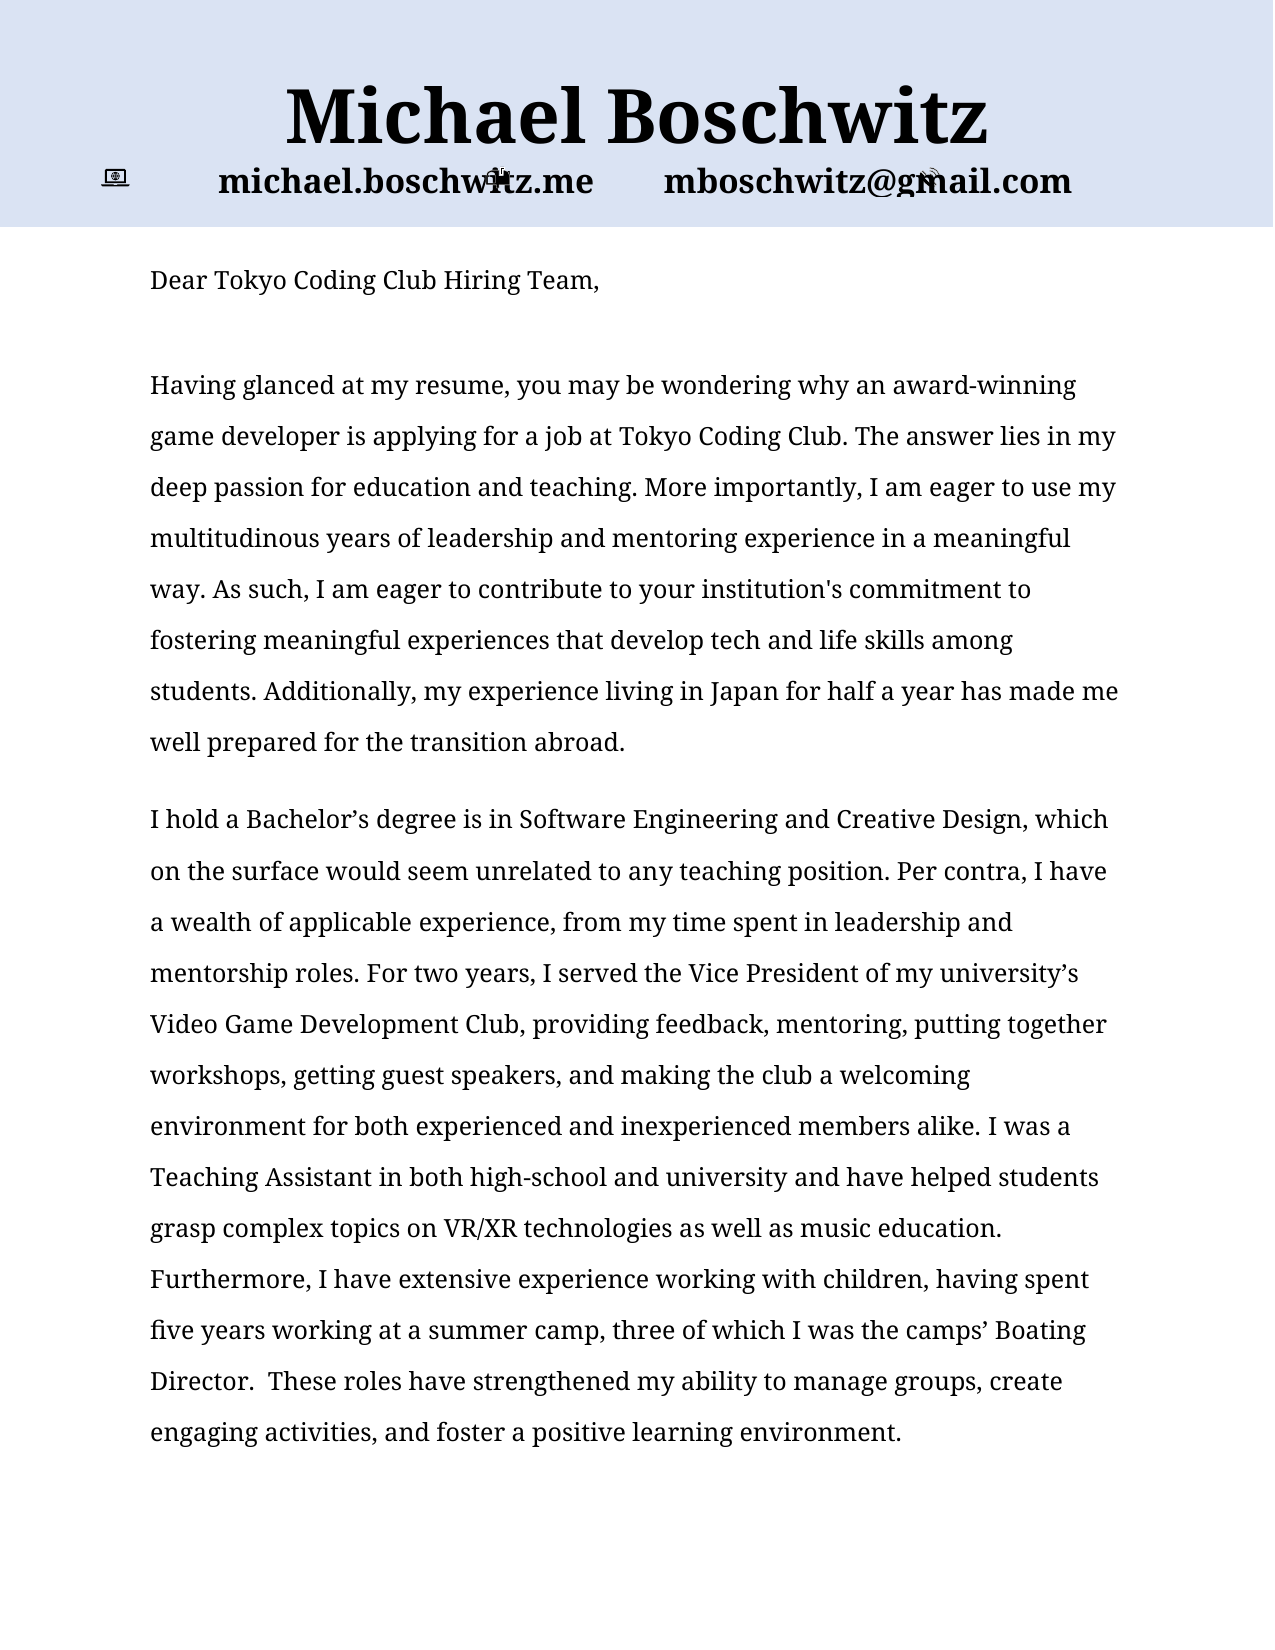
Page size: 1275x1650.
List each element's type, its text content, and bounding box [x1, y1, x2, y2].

subtitle michael.boschwitz.me mboschwitz@gmail.com +1.612.804.5799 [82, 161, 1165, 196]
text Michael Boschwitz [15, 64, 1260, 161]
text I hold a Bachelor’s degree is in Software Engineering and Creative Design, which on the surface would seem unrelated to any teaching position. Per contra, I have a wealth of applicable experience, from my time spent in leadership and mentorship roles. For two years, I served the Vice President of my university’s Video Game Development Club, providing feedback, mentoring, putting together workshops, getting guest speakers, and making the club a welcoming environment for both experienced and inexperienced members alike. I was a Teaching Assistant in both high-school and university and have helped students grasp complex topics on VR/XR technologies as well as music education. Furthermore, I have extensive experience working with children, having spent five years working at a summer camp, three of which I was the camps’ Boating Director. These roles have strengthened my ability to manage groups, create engaging activities, and foster a positive learning environment. [150, 802, 1125, 1449]
text Dear Tokyo Coding Club Hiring Team, [150, 262, 1125, 297]
text Having glanced at my resume, you may be wondering why an award-winning game developer is applying for a job at Tokyo Coding Club. The answer lies in my deep passion for education and teaching. More importantly, I am eager to use my multitudinous years of leadership and mentoring experience in a meaningful way. As such, I am eager to contribute to your institution's commitment to fostering meaningful experiences that develop tech and life skills among students. Additionally, my experience living in Japan for half a year has made me well prepared for the transition abroad. [150, 367, 1125, 759]
